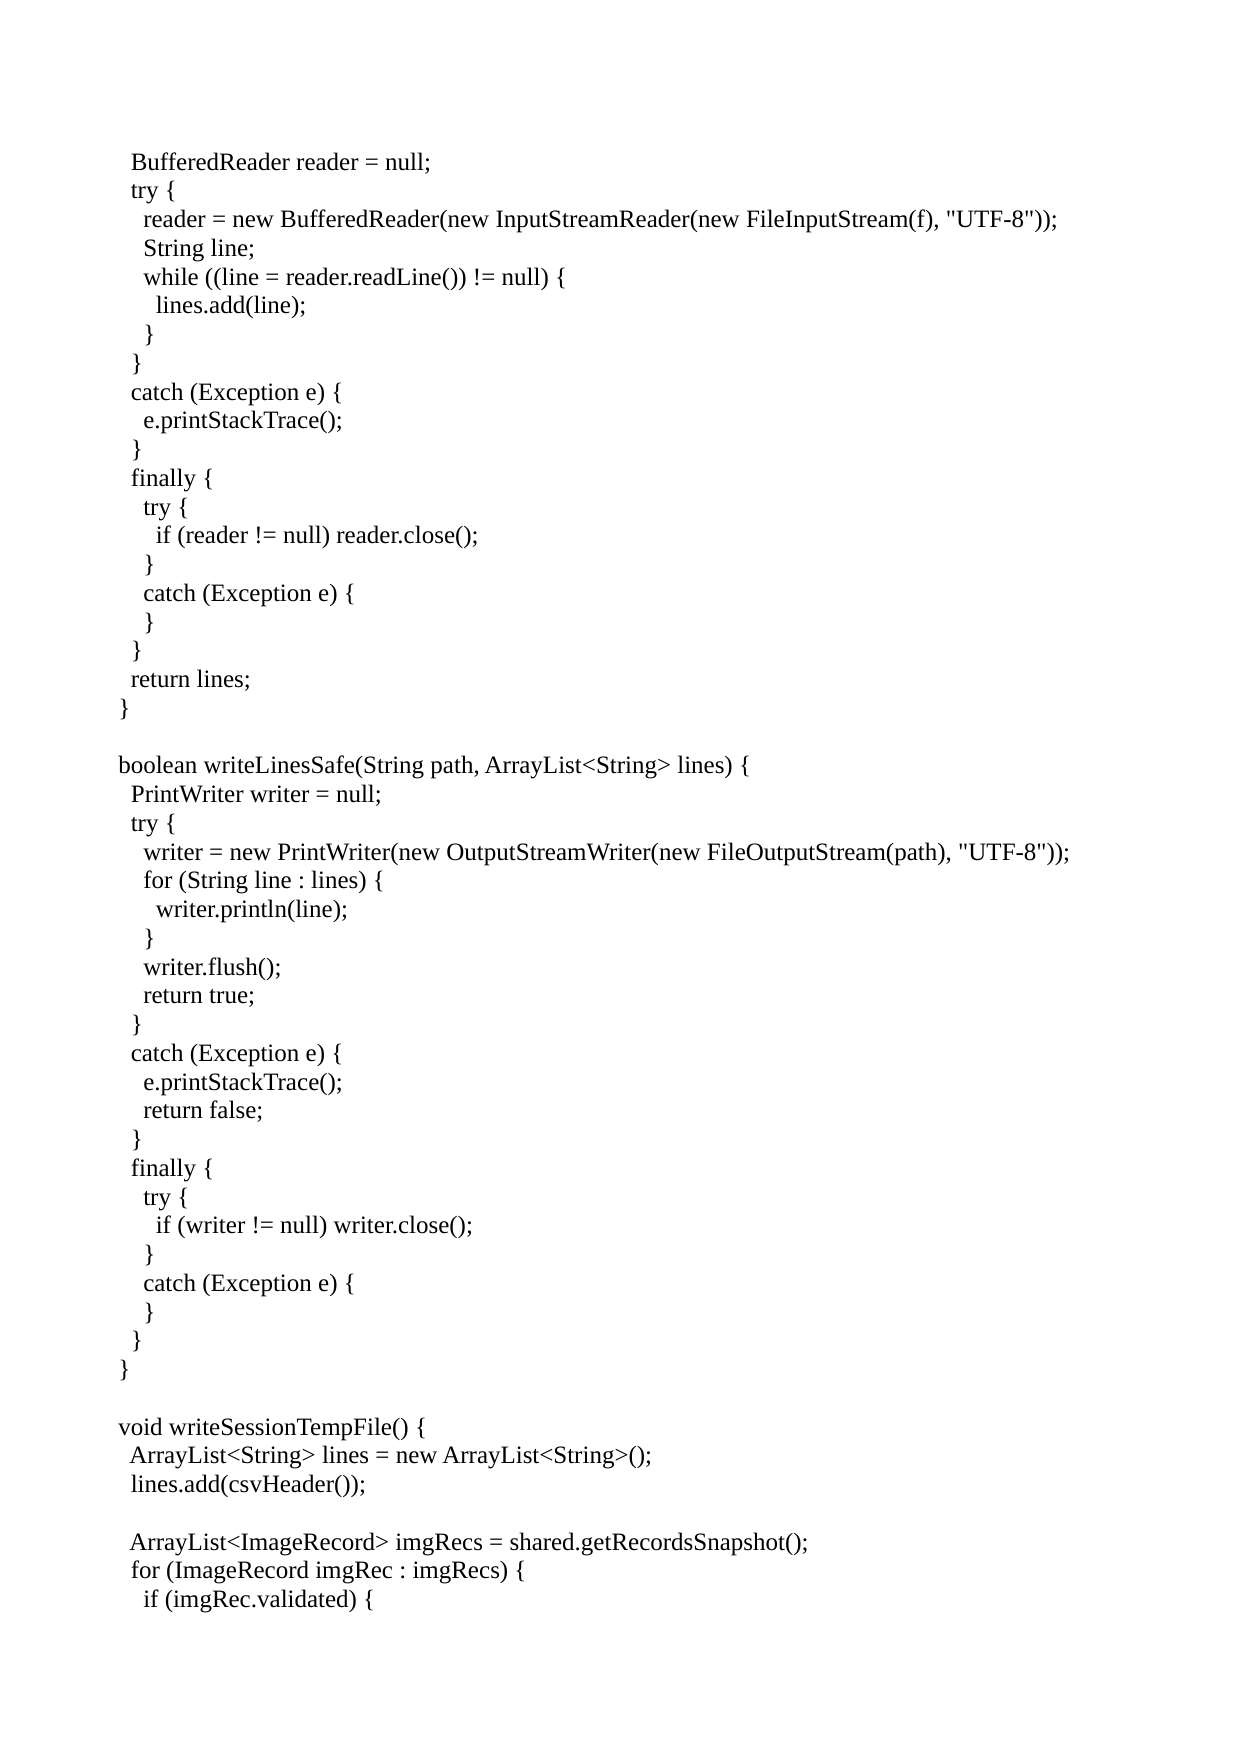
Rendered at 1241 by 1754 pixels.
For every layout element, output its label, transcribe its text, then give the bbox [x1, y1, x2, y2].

text } [118, 348, 1122, 377]
text finally { [118, 463, 1122, 492]
text for (String line : lines) { [118, 866, 1122, 894]
text writer = new PrintWriter(new OutputStreamWriter(new FileOutputStream(path), "UTF-8")); [118, 837, 1122, 866]
text } [118, 1239, 1122, 1268]
text } [118, 923, 1122, 952]
text } [118, 693, 1122, 722]
text catch (Exception e) { [118, 1268, 1122, 1297]
text } [118, 319, 1122, 348]
text } [118, 1354, 1122, 1383]
text catch (Exception e) { [118, 578, 1122, 607]
text } [118, 1009, 1122, 1038]
text reader = new BufferedReader(new InputStreamReader(new FileInputStream(f), "UTF-8")); [118, 204, 1122, 233]
text try { [118, 1182, 1122, 1211]
text return true; [118, 981, 1122, 1009]
text String line; [118, 233, 1122, 262]
text } [118, 549, 1122, 578]
text ArrayList<ImageRecord> imgRecs = shared.getRecordsSnapshot(); [118, 1527, 1122, 1556]
text if (reader != null) reader.close(); [118, 521, 1122, 549]
text writer.flush(); [118, 952, 1122, 981]
text } [118, 636, 1122, 664]
text finally { [118, 1153, 1122, 1182]
text } [118, 1124, 1122, 1153]
text e.printStackTrace(); [118, 406, 1122, 434]
text } [118, 434, 1122, 463]
text return lines; [118, 664, 1122, 693]
text } [118, 607, 1122, 636]
text if (imgRec.validated) { [118, 1584, 1122, 1613]
text lines.add(csvHeader()); [118, 1469, 1122, 1498]
text void writeSessionTempFile() { [118, 1412, 1122, 1441]
text } [118, 1297, 1122, 1326]
text lines.add(line); [118, 291, 1122, 319]
text while ((line = reader.readLine()) != null) { [118, 262, 1122, 291]
text boolean writeLinesSafe(String path, ArrayList<String> lines) { [118, 751, 1122, 779]
text ArrayList<String> lines = new ArrayList<String>(); [118, 1441, 1122, 1469]
text } [118, 1326, 1122, 1354]
text return false; [118, 1096, 1122, 1124]
text writer.println(line); [118, 894, 1122, 923]
text PrintWriter writer = null; [118, 779, 1122, 808]
text try { [118, 808, 1122, 837]
text try { [118, 176, 1122, 204]
text BufferedReader reader = null; [118, 147, 1122, 176]
text catch (Exception e) { [118, 377, 1122, 406]
text try { [118, 492, 1122, 521]
text catch (Exception e) { [118, 1038, 1122, 1067]
text e.printStackTrace(); [118, 1067, 1122, 1096]
text if (writer != null) writer.close(); [118, 1211, 1122, 1239]
text for (ImageRecord imgRec : imgRecs) { [118, 1556, 1122, 1584]
